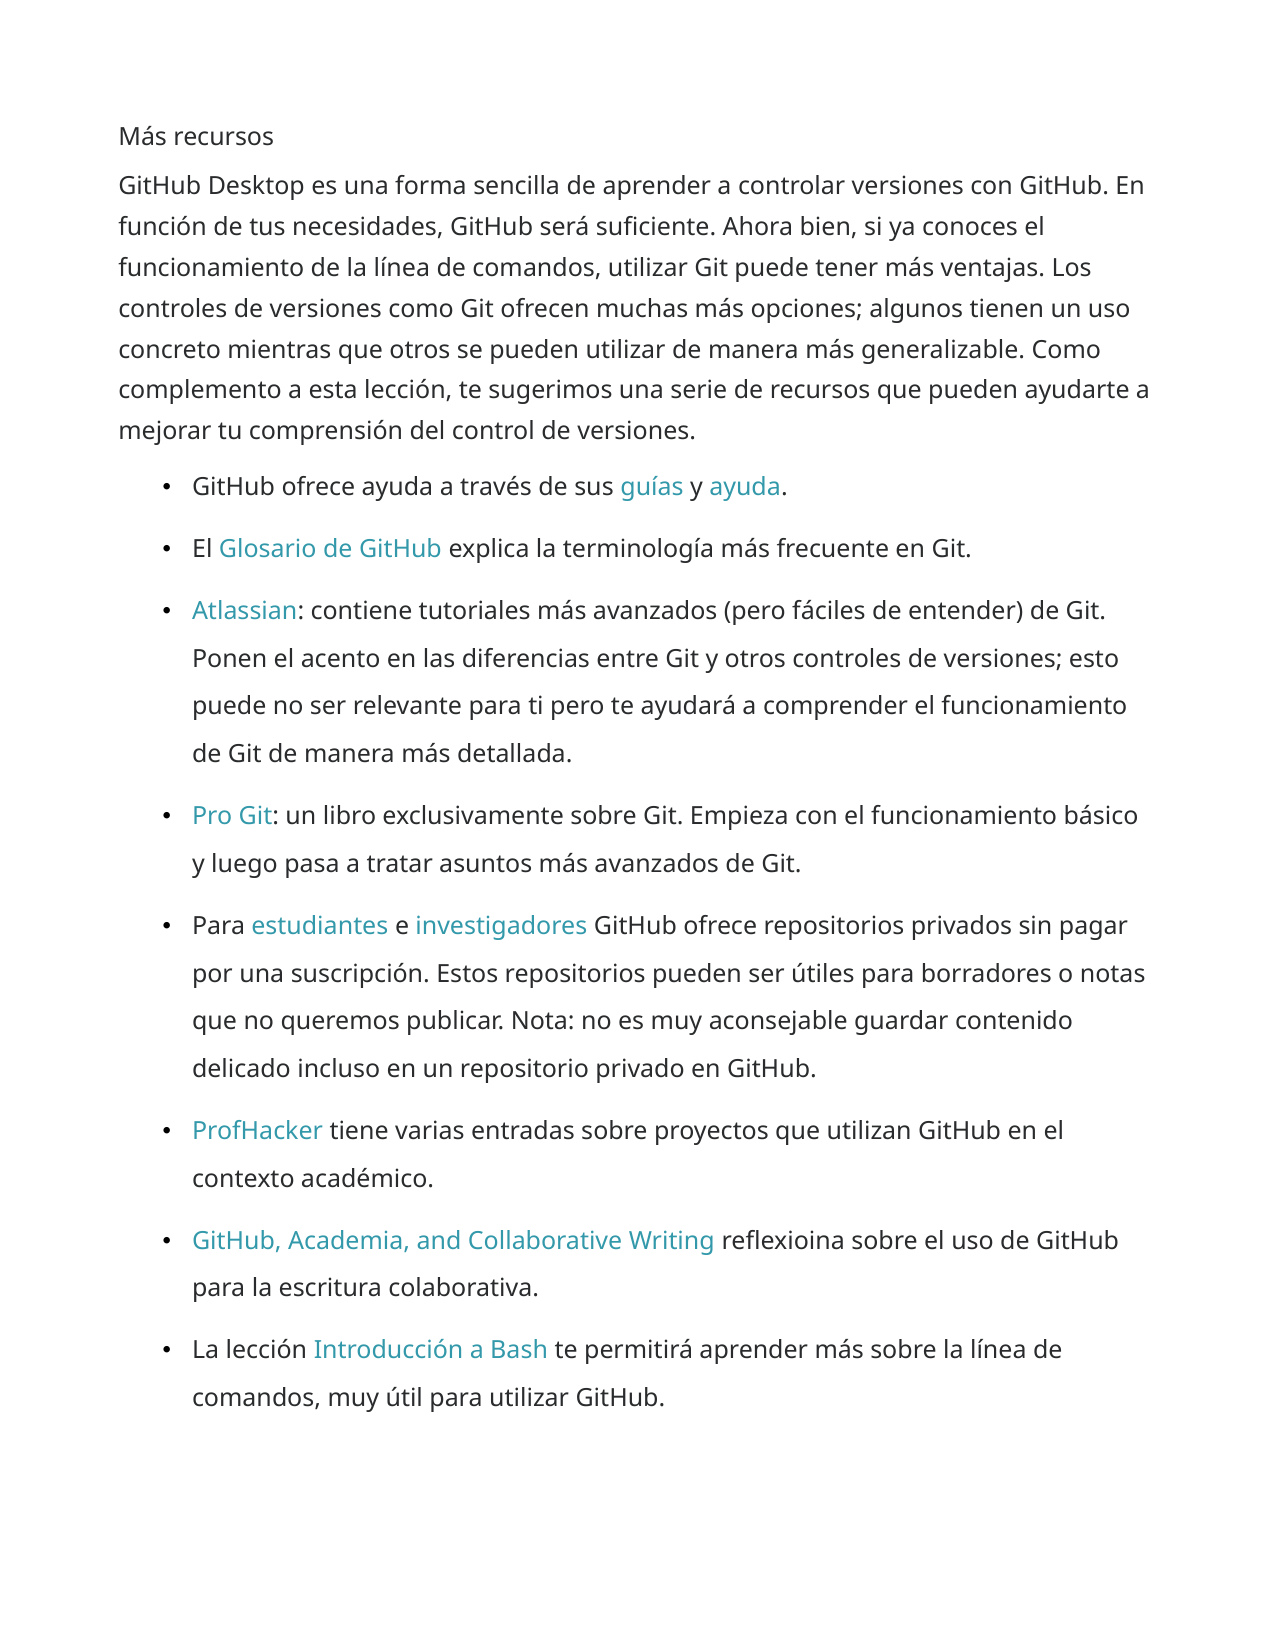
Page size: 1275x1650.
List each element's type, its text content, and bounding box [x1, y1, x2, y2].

list Atlassian: contiene tutoriales más avanzados (pero fáciles de entender) de Git. Ponen el acento en las diferencias entre Git y otros controles de versiones; esto puede no ser relevante para ti pero te ayudará a comprender el funcionamiento de Git de manera más detallada. [162, 593, 1157, 770]
list El Glosario de GitHub explica la terminología más frecuente en Git. [162, 531, 1157, 565]
text GitHub Desktop es una forma sencilla de aprender a controlar versiones con GitHub. En función de tus necesidades, GitHub será suficiente. Ahora bien, si ya conoces el funcionamiento de la línea de comandos, utilizar Git puede tener más ventajas. Los controles de versiones como Git ofrecen muchas más opciones; algunos tienen un uso concreto mientras que otros se pueden utilizar de manera más generalizable. Como complemento a esta lección, te sugerimos una serie de recursos que pueden ayudarte a mejorar tu comprensión del control de versiones. [118, 168, 1157, 447]
list GitHub, Academia, and Collaborative Writing reflexioina sobre el uso de GitHub para la escritura colaborativa. [162, 1222, 1157, 1304]
list Para estudiantes e investigadores GitHub ofrece repositorios privados sin pagar por una suscripción. Estos repositorios pueden ser útiles para borradores o notas que no queremos publicar. Nota: no es muy aconsejable guardar contenido delicado incluso en un repositorio privado en GitHub. [162, 908, 1157, 1084]
list Pro Git: un libro exclusivamente sobre Git. Empieza con el funcionamiento básico y luego pasa a tratar asuntos más avanzados de Git. [162, 798, 1157, 879]
subtitle Más recursos [118, 118, 1157, 152]
list GitHub ofrece ayuda a través de sus guías y ayuda. [162, 468, 1157, 502]
list La lección Introducción a Bash te permitirá aprender más sobre la línea de comandos, muy útil para utilizar GitHub. [162, 1332, 1157, 1414]
list ProfHacker tiene varias entradas sobre proyectos que utilizan GitHub en el contexto académico. [162, 1113, 1157, 1194]
